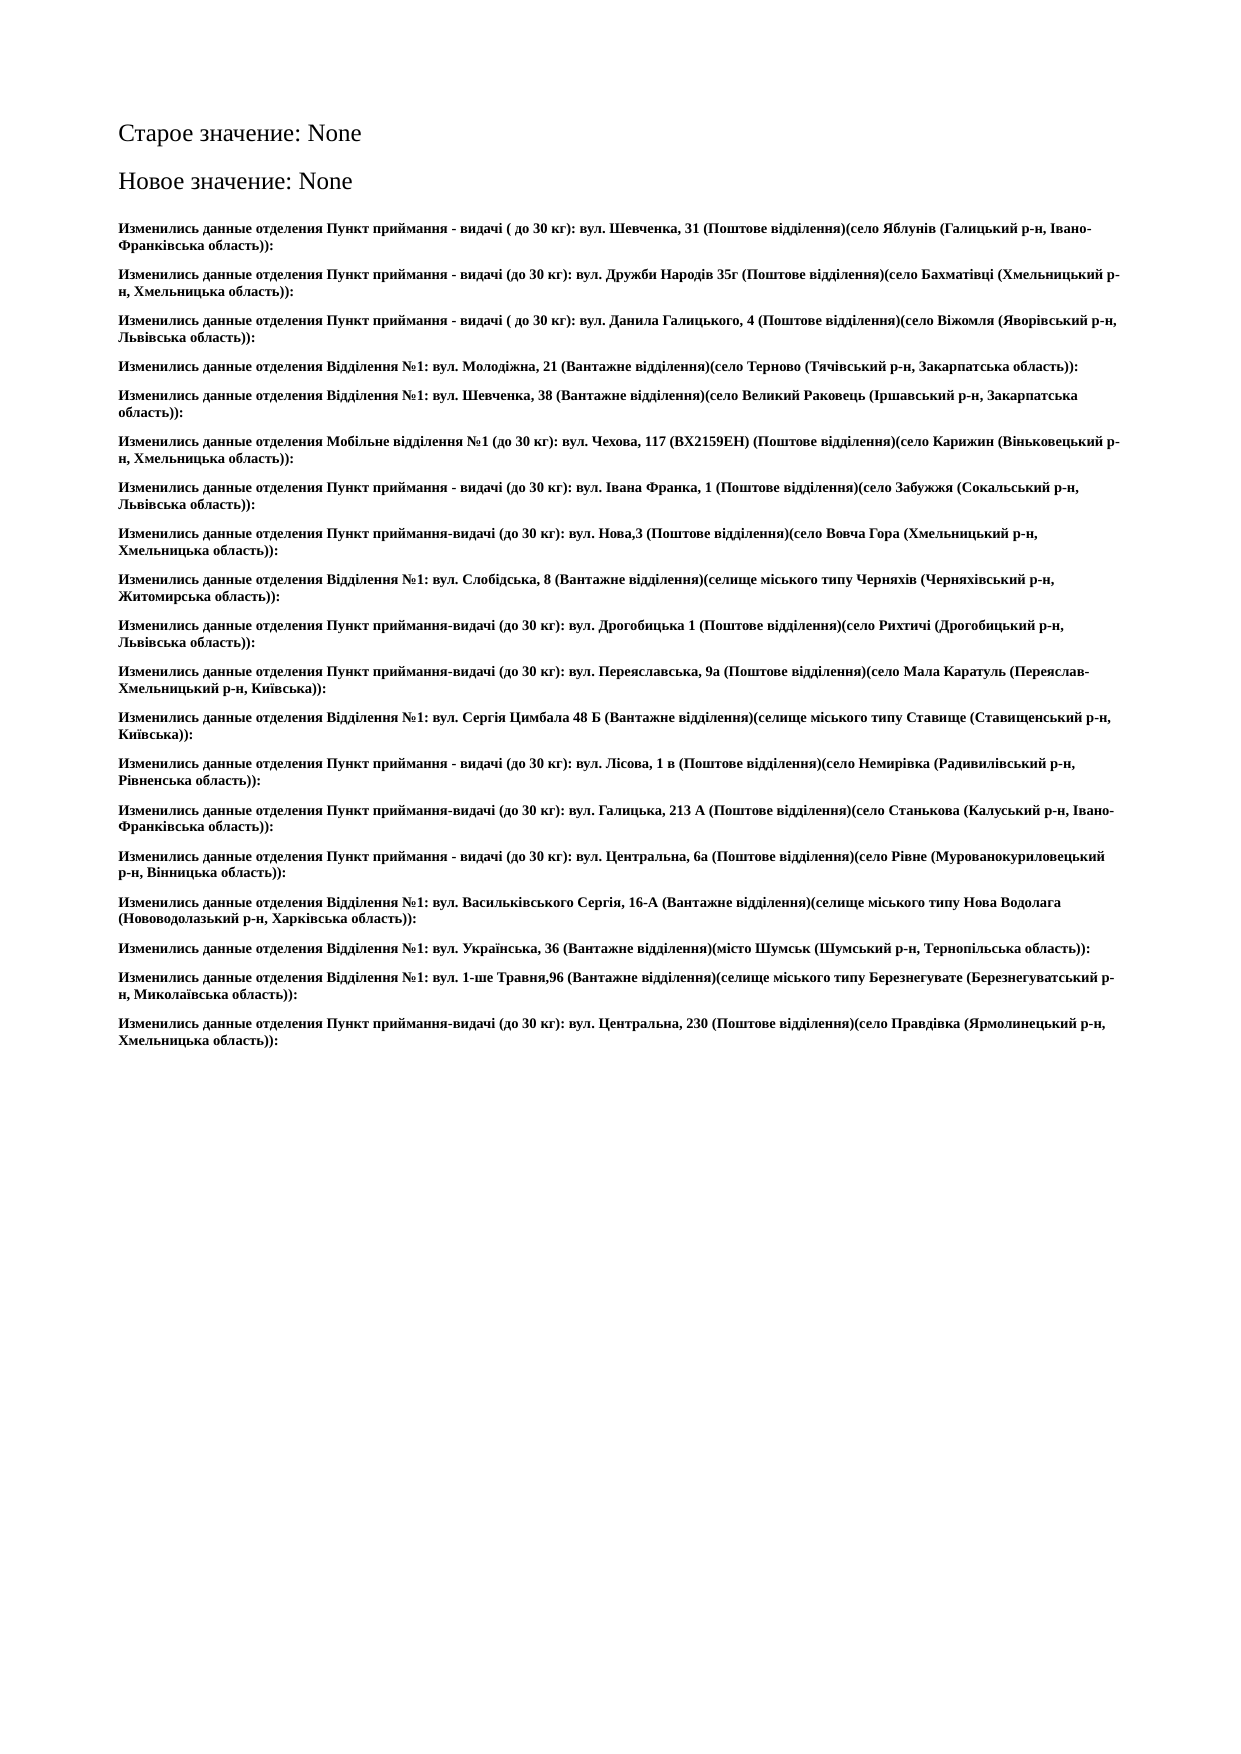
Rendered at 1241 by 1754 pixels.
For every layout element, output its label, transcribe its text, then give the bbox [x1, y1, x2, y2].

subtitle Изменились данные отделения Відділення №1: вул. Шевченка, 38 (Вантажне відділення)(село Великий Раковець (Іршавський р-н, Закарпатська область)): [118, 387, 1122, 421]
subtitle Изменились данные отделения Пункт приймання-видачі (до 30 кг): вул. Переяславська, 9а (Поштове відділення)(село Мала Каратуль (Переяслав-Хмельницький р-н, Київська)): [118, 663, 1122, 697]
text Новое значение: None [118, 166, 1122, 194]
subtitle Изменились данные отделения Пункт приймання - видачі (до 30 кг): вул. Івана Франка, 1 (Поштове відділення)(село Забужжя (Сокальський р-н, Львівська область)): [118, 479, 1122, 513]
subtitle Изменились данные отделения Відділення №1: вул. 1-ше Травня,96 (Вантажне відділення)(селище міського типу Березнегувате (Березнегуватський р-н, Миколаївська область)): [118, 969, 1122, 1002]
subtitle Изменились данные отделения Відділення №1: вул. Васильківського Сергія, 16-А (Вантажне відділення)(селище міського типу Нова Водолага (Нововодолазький р-н, Харківська область)): [118, 893, 1122, 927]
subtitle Изменились данные отделения Мобільне відділення №1 (до 30 кг): вул. Чехова, 117 (ВХ2159ЕН) (Поштове відділення)(село Карижин (Віньковецький р-н, Хмельницька область)): [118, 433, 1122, 467]
subtitle Изменились данные отделения Пункт приймання-видачі (до 30 кг): вул. Нова,3 (Поштове відділення)(село Вовча Гора (Хмельницький р-н, Хмельницька область)): [118, 525, 1122, 559]
subtitle Изменились данные отделения Пункт приймання - видачі (до 30 кг): вул. Центральна, 6а (Поштове відділення)(село Рівне (Мурованокуриловецький р-н, Вінницька область)): [118, 847, 1122, 881]
subtitle Изменились данные отделения Пункт приймання - видачі ( до 30 кг): вул. Шевченка, 31 (Поштове відділення)(село Яблунів (Галицький р-н, Івано-Франківська область)): [118, 219, 1122, 253]
subtitle Изменились данные отделения Відділення №1: вул. Слобідська, 8 (Вантажне відділення)(селище міського типу Черняхів (Черняхівський р-н, Житомирська область)): [118, 571, 1122, 605]
subtitle Изменились данные отделения Відділення №1: вул. Сергія Цимбала 48 Б (Вантажне відділення)(селище міського типу Ставище (Ставищенський р-н, Київська)): [118, 709, 1122, 743]
subtitle Изменились данные отделения Пункт приймання-видачі (до 30 кг): вул. Центральна, 230 (Поштове відділення)(село Правдівка (Ярмолинецький р-н, Хмельницька область)): [118, 1015, 1122, 1048]
subtitle Изменились данные отделения Відділення №1: вул. Молодіжна, 21 (Вантажне відділення)(село Терново (Тячівський р-н, Закарпатська область)): [118, 358, 1122, 374]
subtitle Изменились данные отделения Пункт приймання - видачі (до 30 кг): вул. Лісова, 1 в (Поштове відділення)(село Немирівка (Радивилівський р-н, Рівненська область)): [118, 755, 1122, 789]
subtitle Изменились данные отделения Пункт приймання - видачі (до 30 кг): вул. Дружби Народів 35г (Поштове відділення)(село Бахматівці (Хмельницький р-н, Хмельницька область)): [118, 266, 1122, 299]
subtitle Изменились данные отделения Пункт приймання-видачі (до 30 кг): вул. Дрогобицька 1 (Поштове відділення)(село Рихтичі (Дрогобицький р-н, Львівська область)): [118, 617, 1122, 651]
subtitle Изменились данные отделения Відділення №1: вул. Українська, 36 (Вантажне відділення)(місто Шумськ (Шумський р-н, Тернопільська область)): [118, 939, 1122, 956]
subtitle Изменились данные отделения Пункт приймання-видачі (до 30 кг): вул. Галицька, 213 А (Поштове відділення)(село Станькова (Калуський р-н, Івано-Франківська область)): [118, 801, 1122, 835]
text Старое значение: None [118, 118, 1122, 147]
subtitle Изменились данные отделения Пункт приймання - видачі ( до 30 кг): вул. Данила Галицького, 4 (Поштове відділення)(село Віжомля (Яворівський р-н, Львівська область)): [118, 312, 1122, 345]
